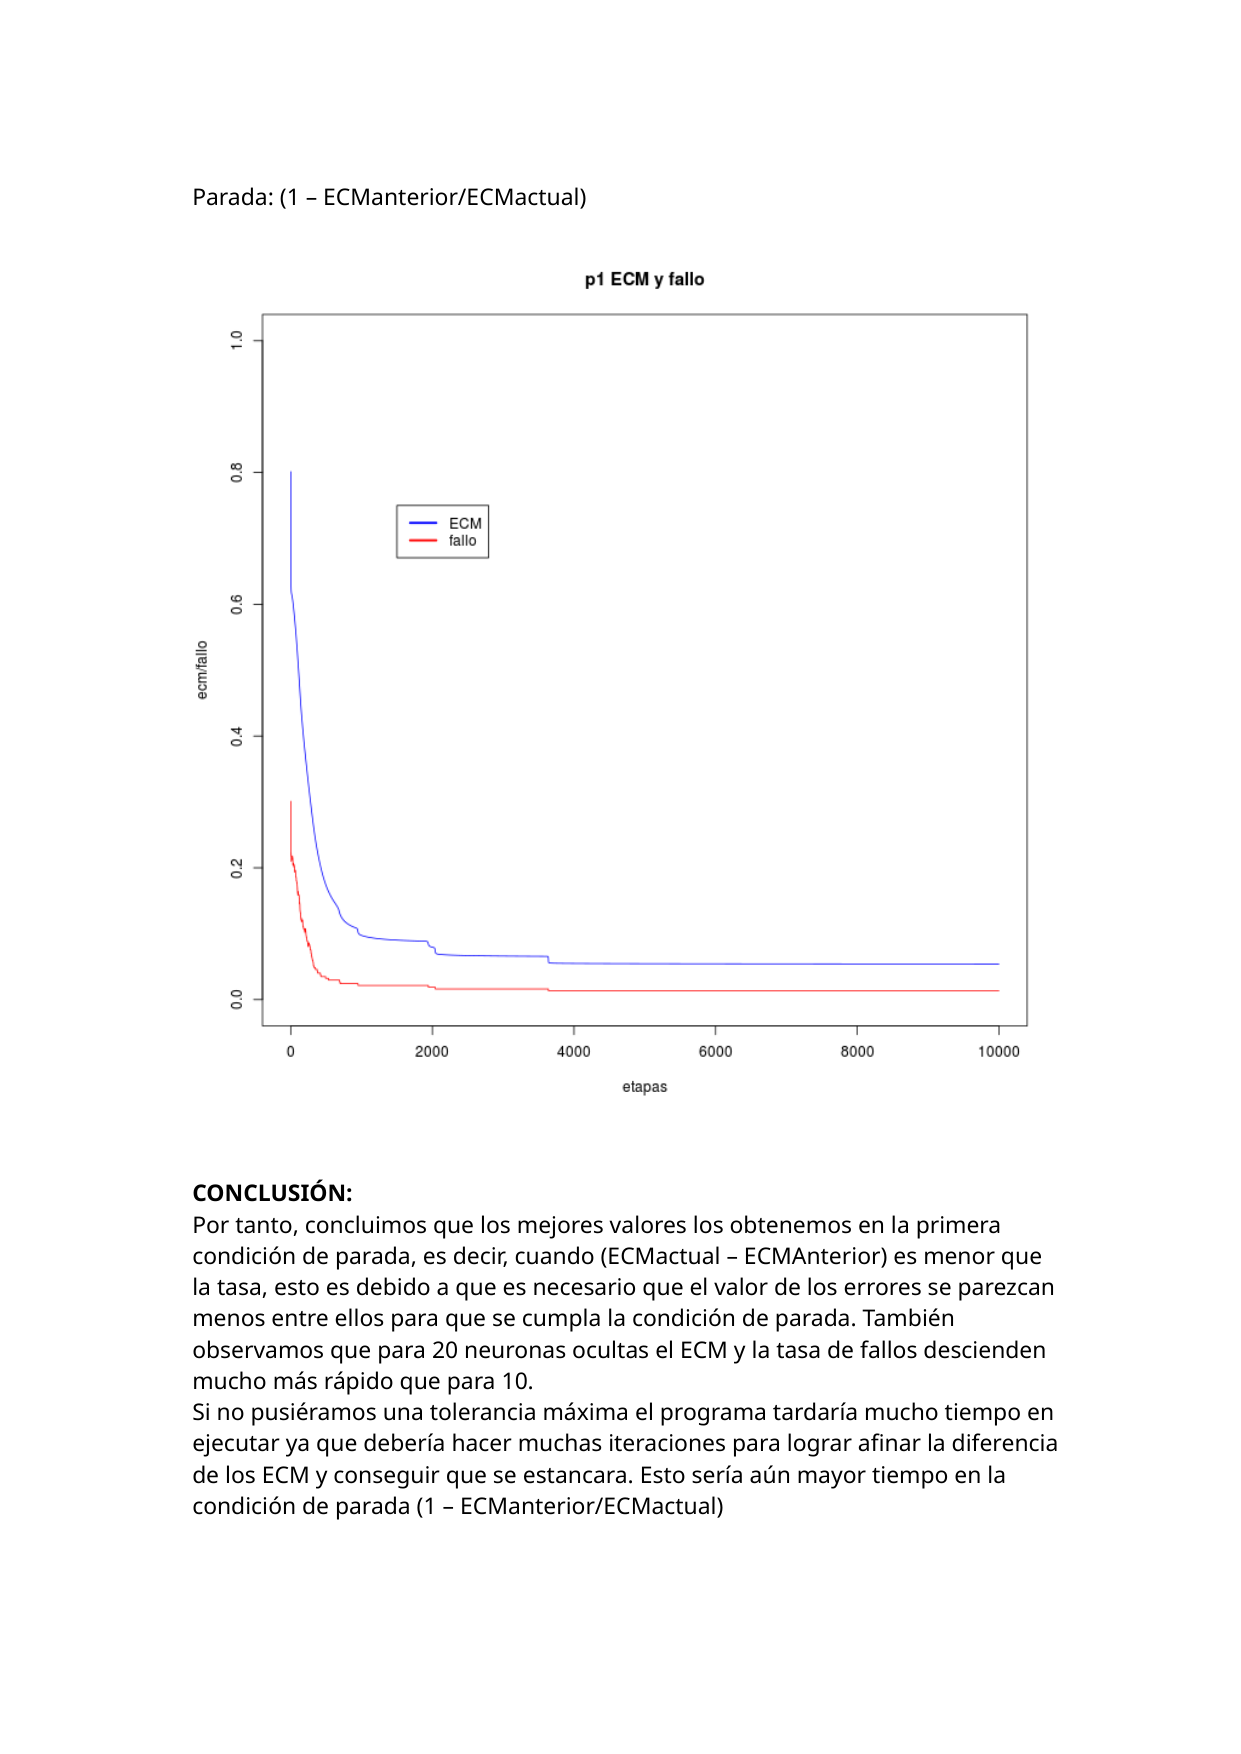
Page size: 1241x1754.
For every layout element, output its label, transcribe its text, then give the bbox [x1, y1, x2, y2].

text Si no pusiéramos una tolerancia máxima el programa tardaría mucho tiempo en ejecutar ya que debería hacer muchas iteraciones para lograr afinar la diferencia de los ECM y conseguir que se estancara. Esto sería aún mayor tiempo en la condición de parada (1 – ECManterior/ECMactual) [192, 1396, 1064, 1521]
text Por tanto, concluimos que los mejores valores los obtenemos en la primera condición de parada, es decir, cuando (ECMactual – ECMAnterior) es menor que la tasa, esto es debido a que es necesario que el valor de los errores se parezcan menos entre ellos para que se cumpla la condición de parada. También observamos que para 20 neuronas ocultas el ECM y la tasa de fallos descienden mucho más rápido que para 10. [192, 1209, 1064, 1396]
picture [192, 243, 1064, 1115]
text CONCLUSIÓN: [192, 1177, 1064, 1209]
text Parada: (1 – ECManterior/ECMactual) [192, 181, 1064, 212]
